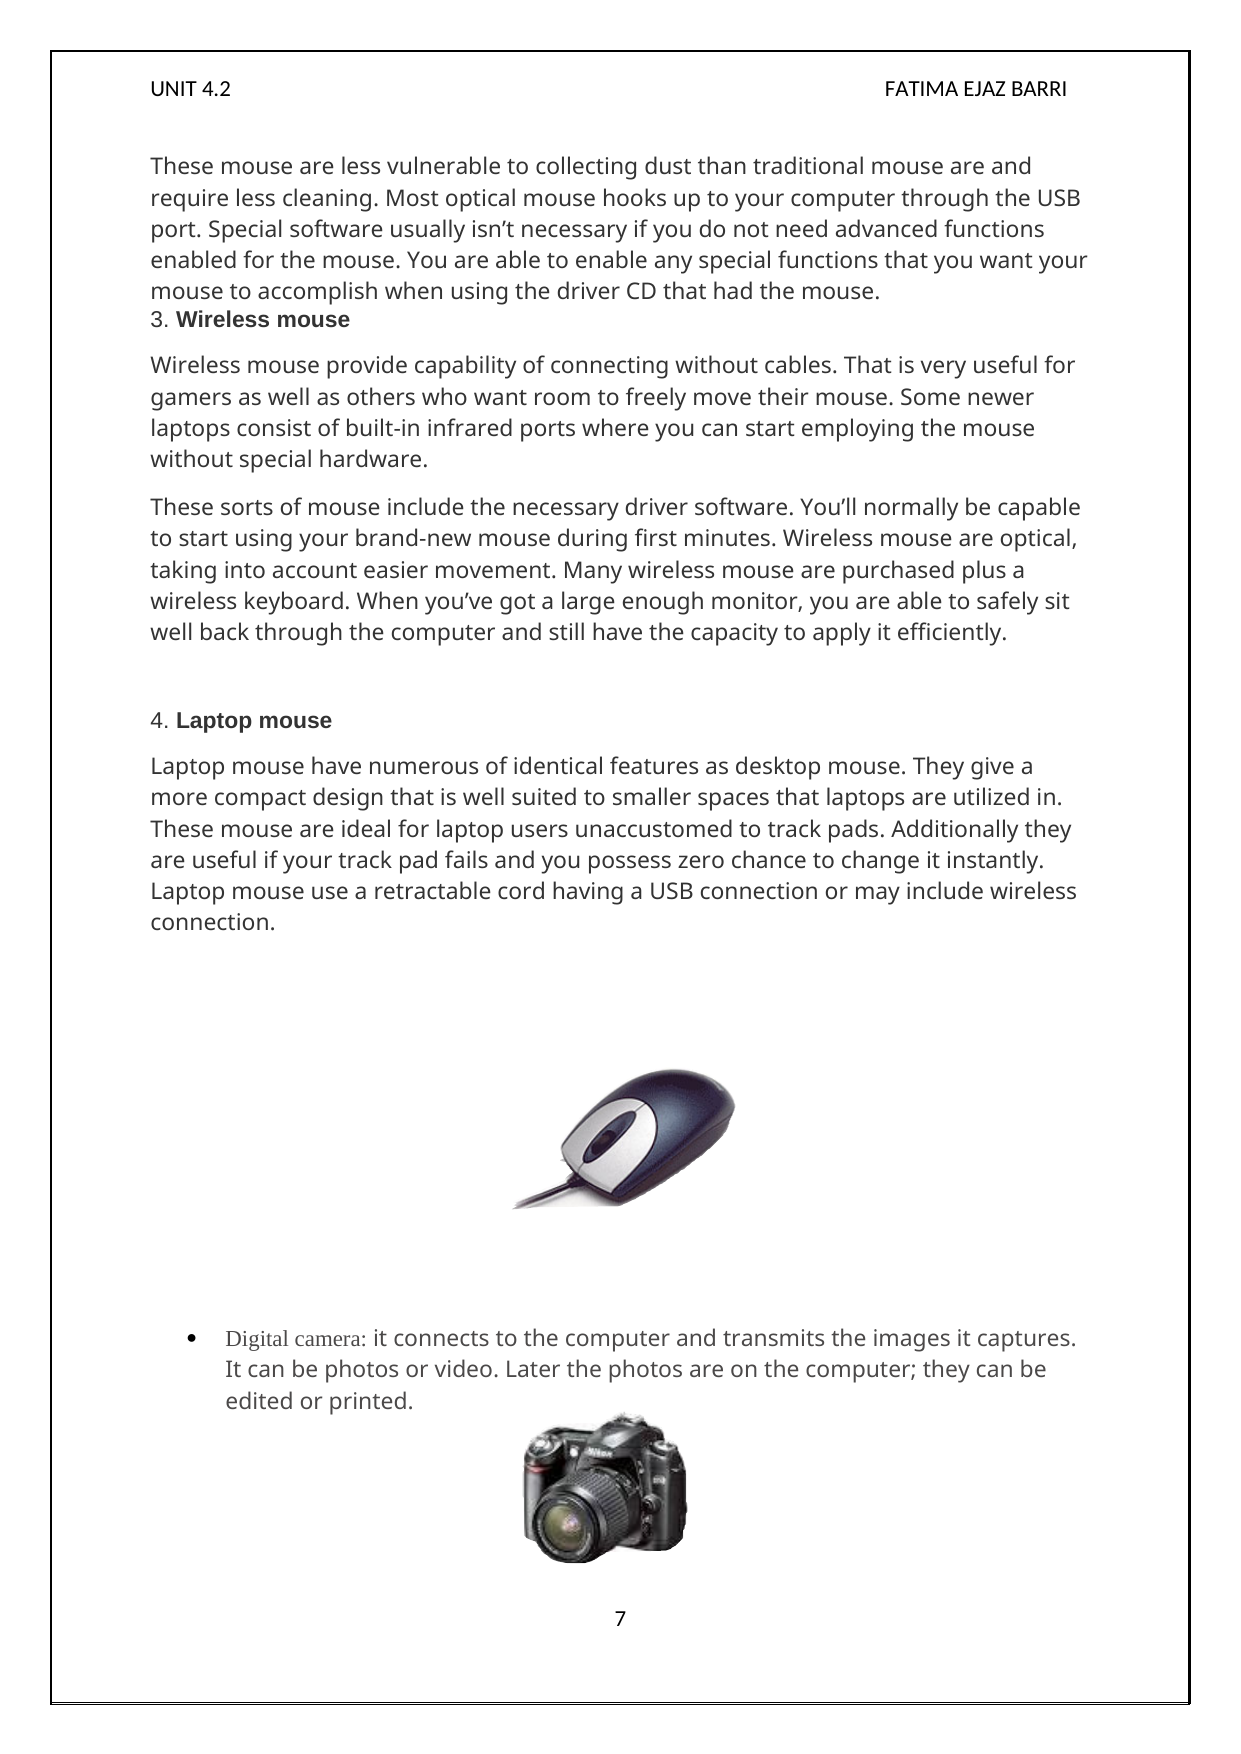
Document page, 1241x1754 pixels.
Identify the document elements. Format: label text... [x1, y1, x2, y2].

text Laptop mouse have numerous of identical features as desktop mouse. They give a more compact design that is well suited to smaller spaces that laptops are utilized in. These mouse are ideal for laptop users unaccustomed to track pads. Additionally they are useful if your track pad fails and you possess zero chance to change it instantly. Laptop mouse use a retractable cord having a USB connection or may include wireless connection. [150, 750, 1090, 938]
text These sorts of mouse include the necessary driver software. You’ll normally be capable to start using your brand-new mouse during first minutes. Wireless mouse are optical, taking into account easier movement. Many wireless mouse are purchased plus a wireless keyboard. When you’ve got a large enough monitor, you are able to safely sit well back through the computer and still have the capacity to apply it efficiently. [150, 491, 1090, 647]
text These mouse are less vulnerable to collecting dust than traditional mouse are and require less cleaning. Most optical mouse hooks up to your computer through the USB port. Special software usually isn’t necessary if you do not need advanced functions enabled for the mouse. You are able to enable any special functions that you want your mouse to accomplish when using the driver CD that had the mouse. 3. Wireless mouse [150, 150, 1090, 333]
list Digital camera: it connects to the computer and transmits the images it captures. It can be photos or video. Later the photos are on the computer; they can be edited or printed. [188, 1322, 1090, 1475]
text Wireless mouse provide capability of connecting without cables. That is very useful for gamers as well as others who want room to freely move their mouse. Some newer laptops consist of built-in infrared ports where you can start employing the mouse without special hardware. [150, 349, 1090, 474]
text 4. Laptop mouse [150, 707, 1090, 733]
